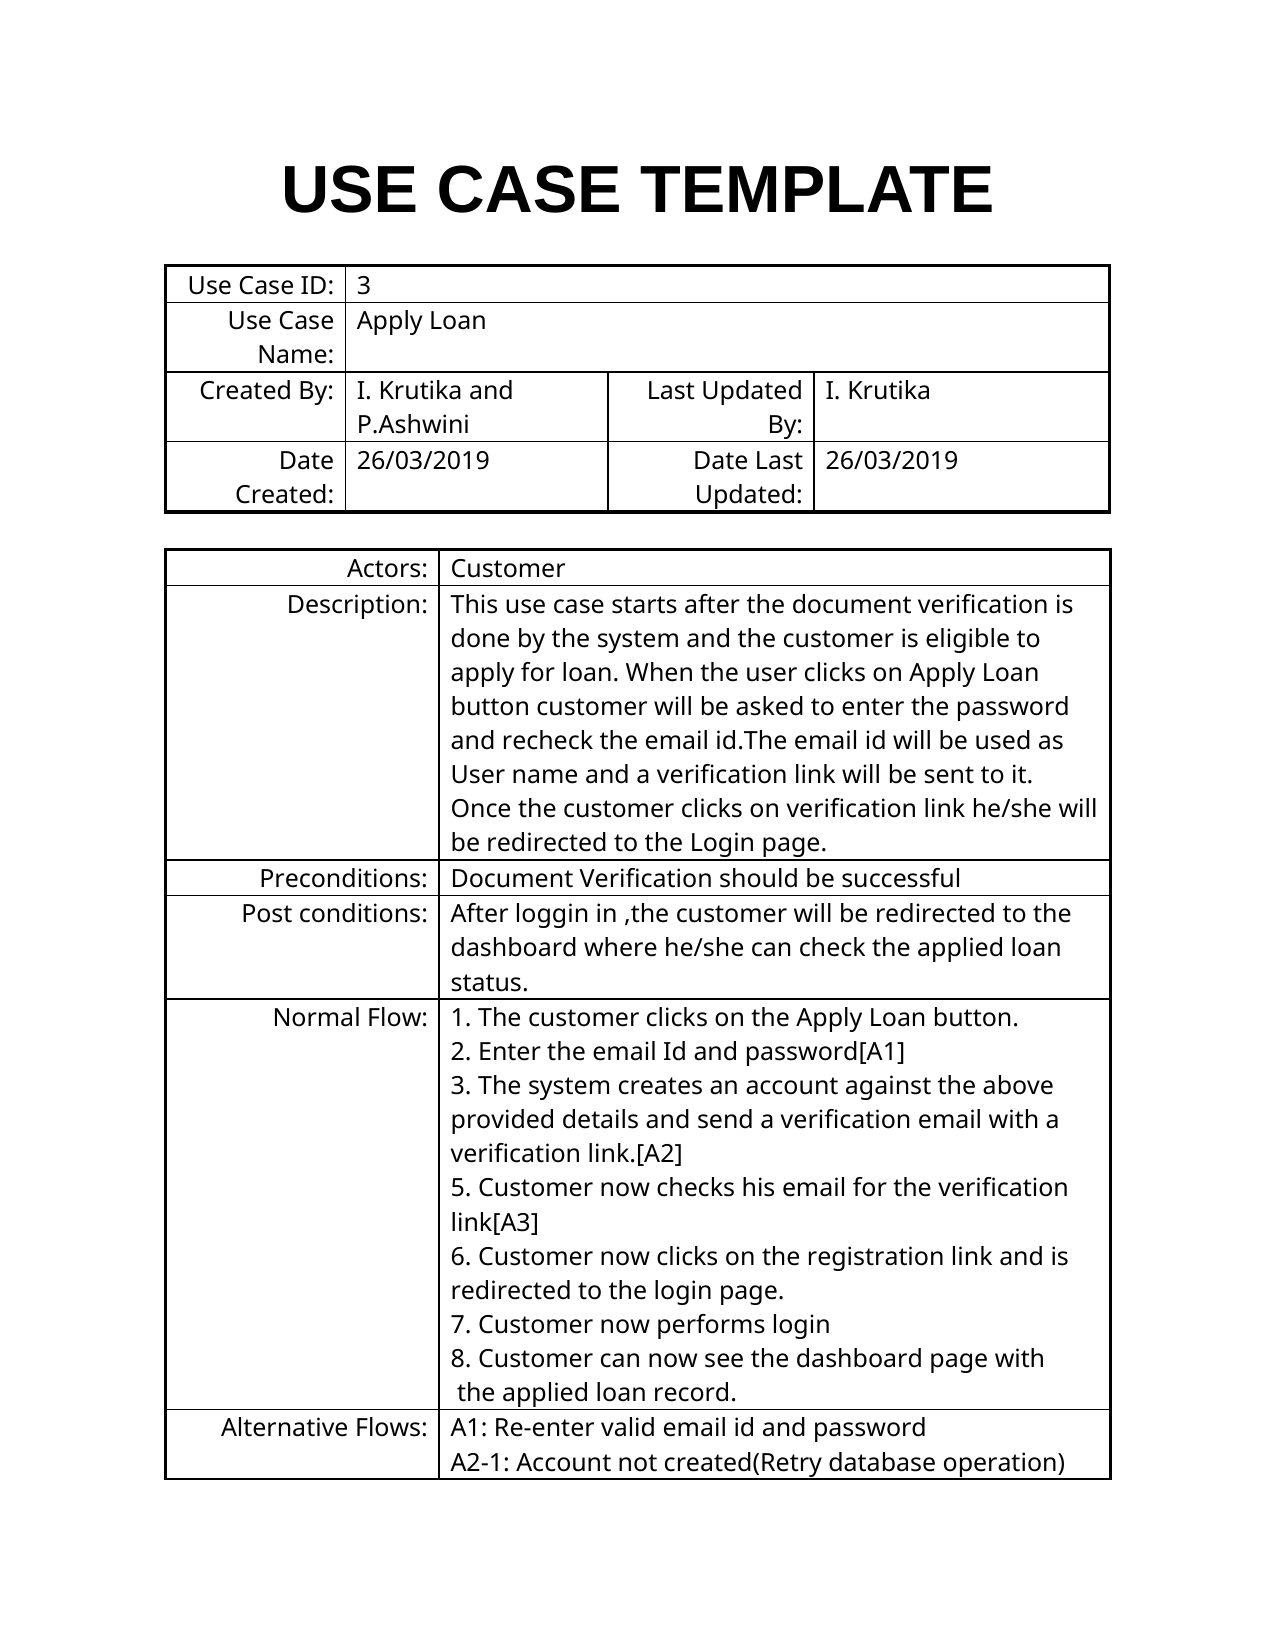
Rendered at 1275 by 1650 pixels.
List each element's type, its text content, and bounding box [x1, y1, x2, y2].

table_cell I. Krutika and P.Ashwini [346, 373, 607, 441]
table_cell Last Updated By: [609, 373, 813, 441]
table_cell A1: Re-enter valid email id and password A2-1: Account not created(Retry database operation) [440, 1410, 1109, 1478]
table_cell After loggin in ,the customer will be redirected to the dashboard where he/she can check the applied loan status. [440, 896, 1109, 998]
table_cell Normal Flow: [167, 1000, 438, 1408]
table_header Customer [440, 551, 1109, 585]
table_cell Post conditions: [167, 896, 438, 998]
table_cell 1. The customer clicks on the Apply Loan button. 2. Enter the email Id and password[A1] 3. The system creates an account against the above provided details and send a verification email with a verification link.[A2] 5. Customer now checks his email for the verification link[A3] 6. Customer now clicks on the registration link and is redirected to the login page. 7. Customer now performs login 8. Customer can now see the dashboard page with the applied loan record. [440, 1000, 1109, 1408]
table_cell Use Case Name: [167, 303, 345, 371]
table_cell Alternative Flows: [167, 1410, 438, 1478]
table_cell I. Krutika [815, 373, 1108, 441]
table_header 3 [346, 267, 1108, 301]
table_cell Created By: [167, 373, 345, 441]
table_cell Date Last Updated: [609, 442, 813, 510]
table_cell Apply Loan [346, 303, 1108, 371]
table_cell Description: [167, 586, 438, 859]
table_cell 26/03/2019 [815, 442, 1108, 510]
table_cell This use case starts after the document verification is done by the system and the customer is eligible to apply for loan. When the user clicks on Apply Loan button customer will be asked to enter the password and recheck the email id.The email id will be used as User name and a verification link will be sent to it. Once the customer clicks on verification link he/she will be redirected to the Login page. [440, 586, 1109, 859]
subtitle USE CASE TEMPLATE [187, 150, 1087, 227]
table_cell 26/03/2019 [346, 442, 607, 510]
table_header Use Case ID: [167, 267, 345, 301]
table_header Actors: [167, 551, 438, 585]
table_cell Preconditions: [167, 861, 438, 894]
table_cell Date Created: [167, 442, 345, 510]
table_cell Document Verification should be successful [440, 861, 1109, 894]
